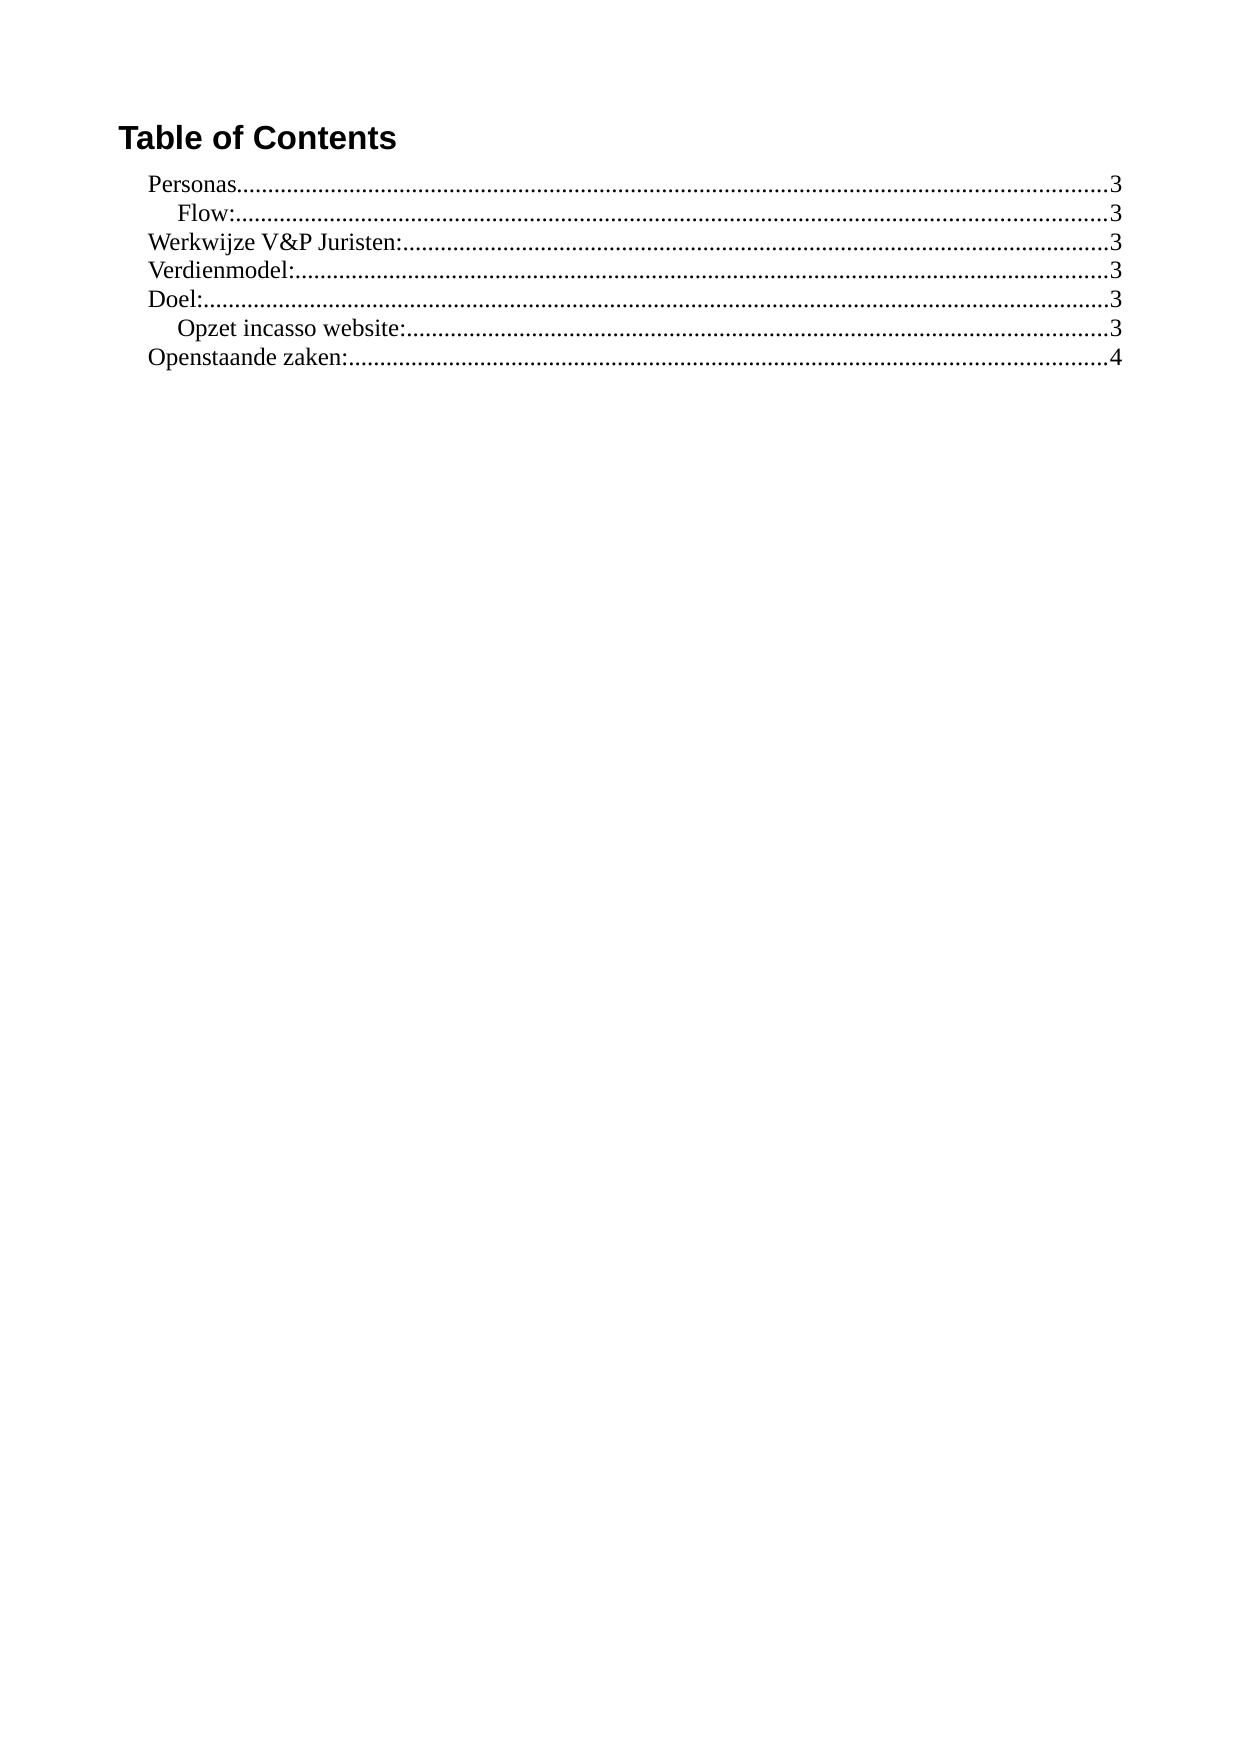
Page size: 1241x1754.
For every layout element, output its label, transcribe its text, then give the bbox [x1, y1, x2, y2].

subtitle Table of Contents [118, 118, 1122, 157]
text Doel: 3 [148, 284, 1122, 313]
text Openstaande zaken: 4 [148, 342, 1122, 370]
text Werkwijze V&P Juristen: 3 [148, 227, 1122, 255]
text Personas 3 [148, 169, 1122, 198]
text Verdienmodel: 3 [148, 255, 1122, 284]
text Opzet incasso website: 3 [177, 313, 1122, 342]
text Flow: 3 [177, 198, 1122, 227]
